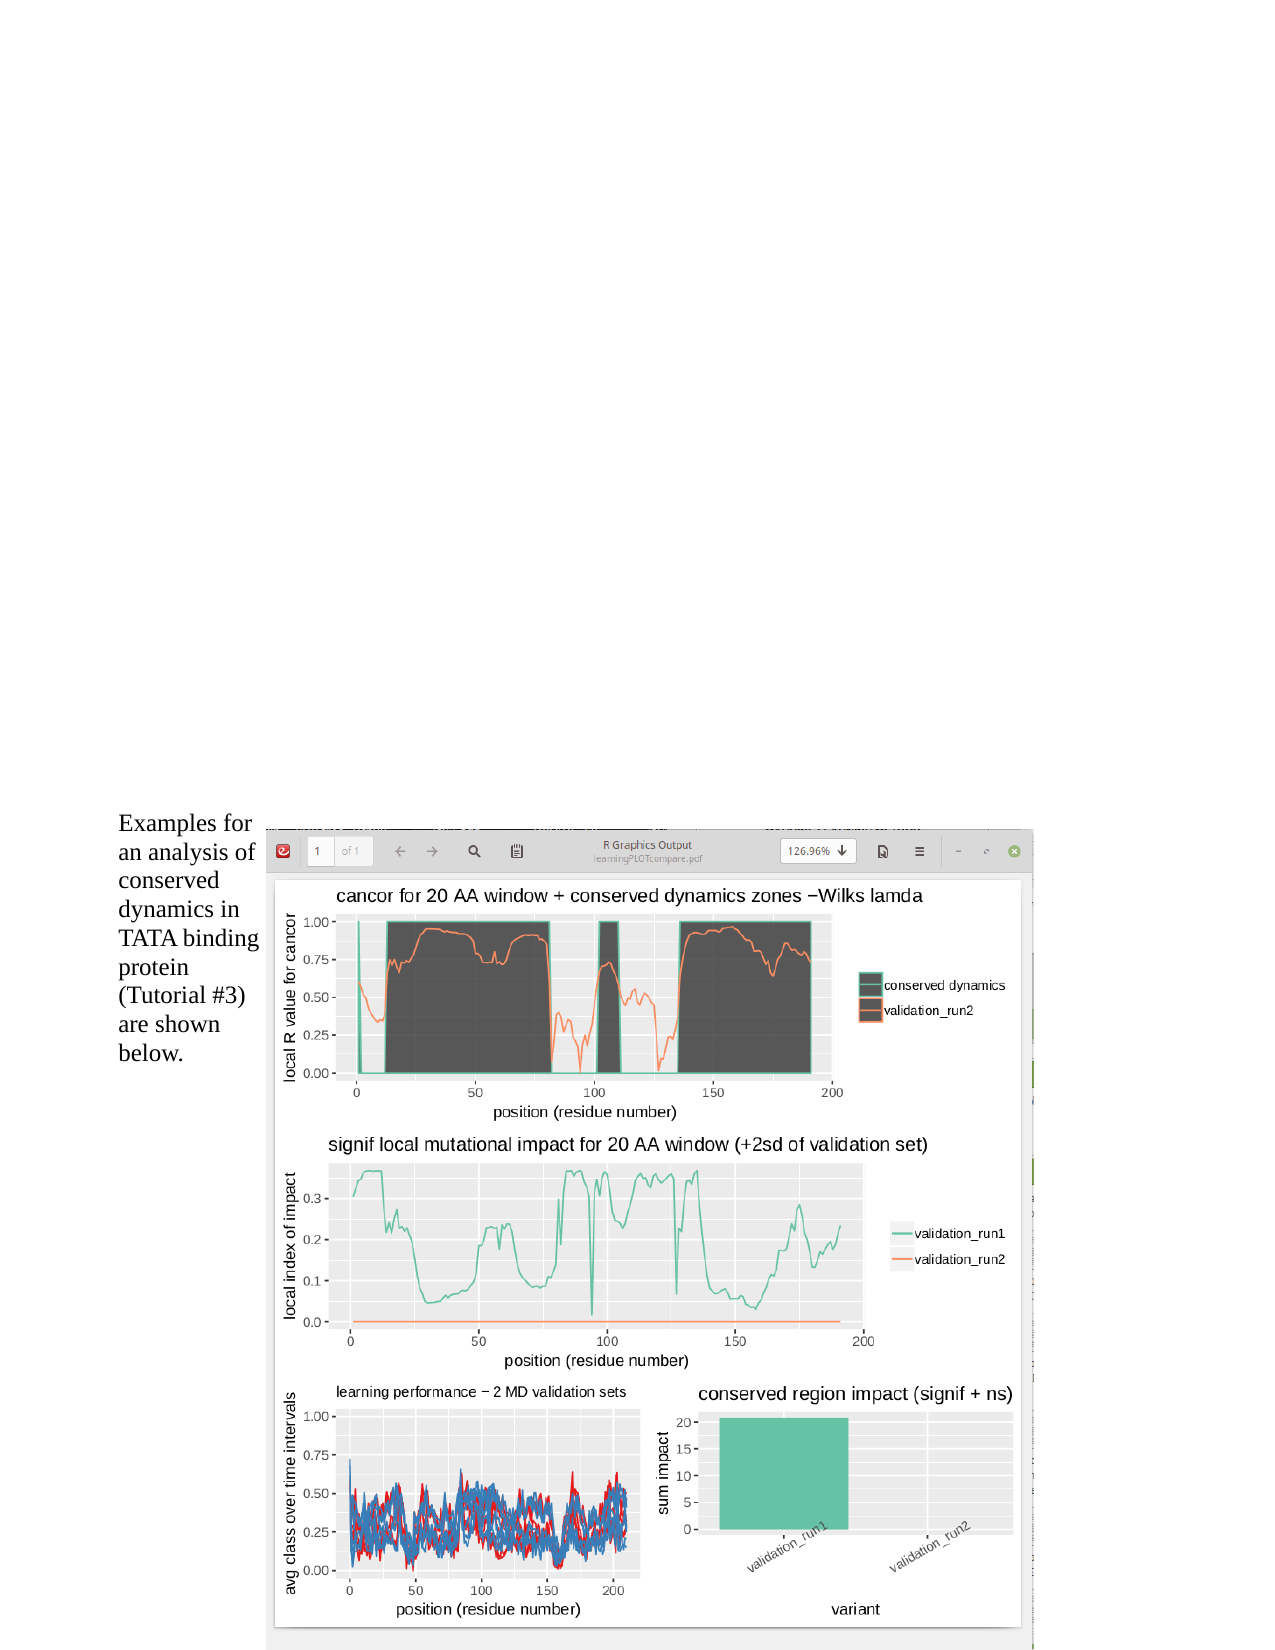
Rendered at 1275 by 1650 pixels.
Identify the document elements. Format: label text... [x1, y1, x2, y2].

text Examples for an analysis of conserved dynamics in TATA binding protein (Tutorial #3) are shown below. [118, 808, 1157, 1067]
picture [266, 829, 1034, 1650]
